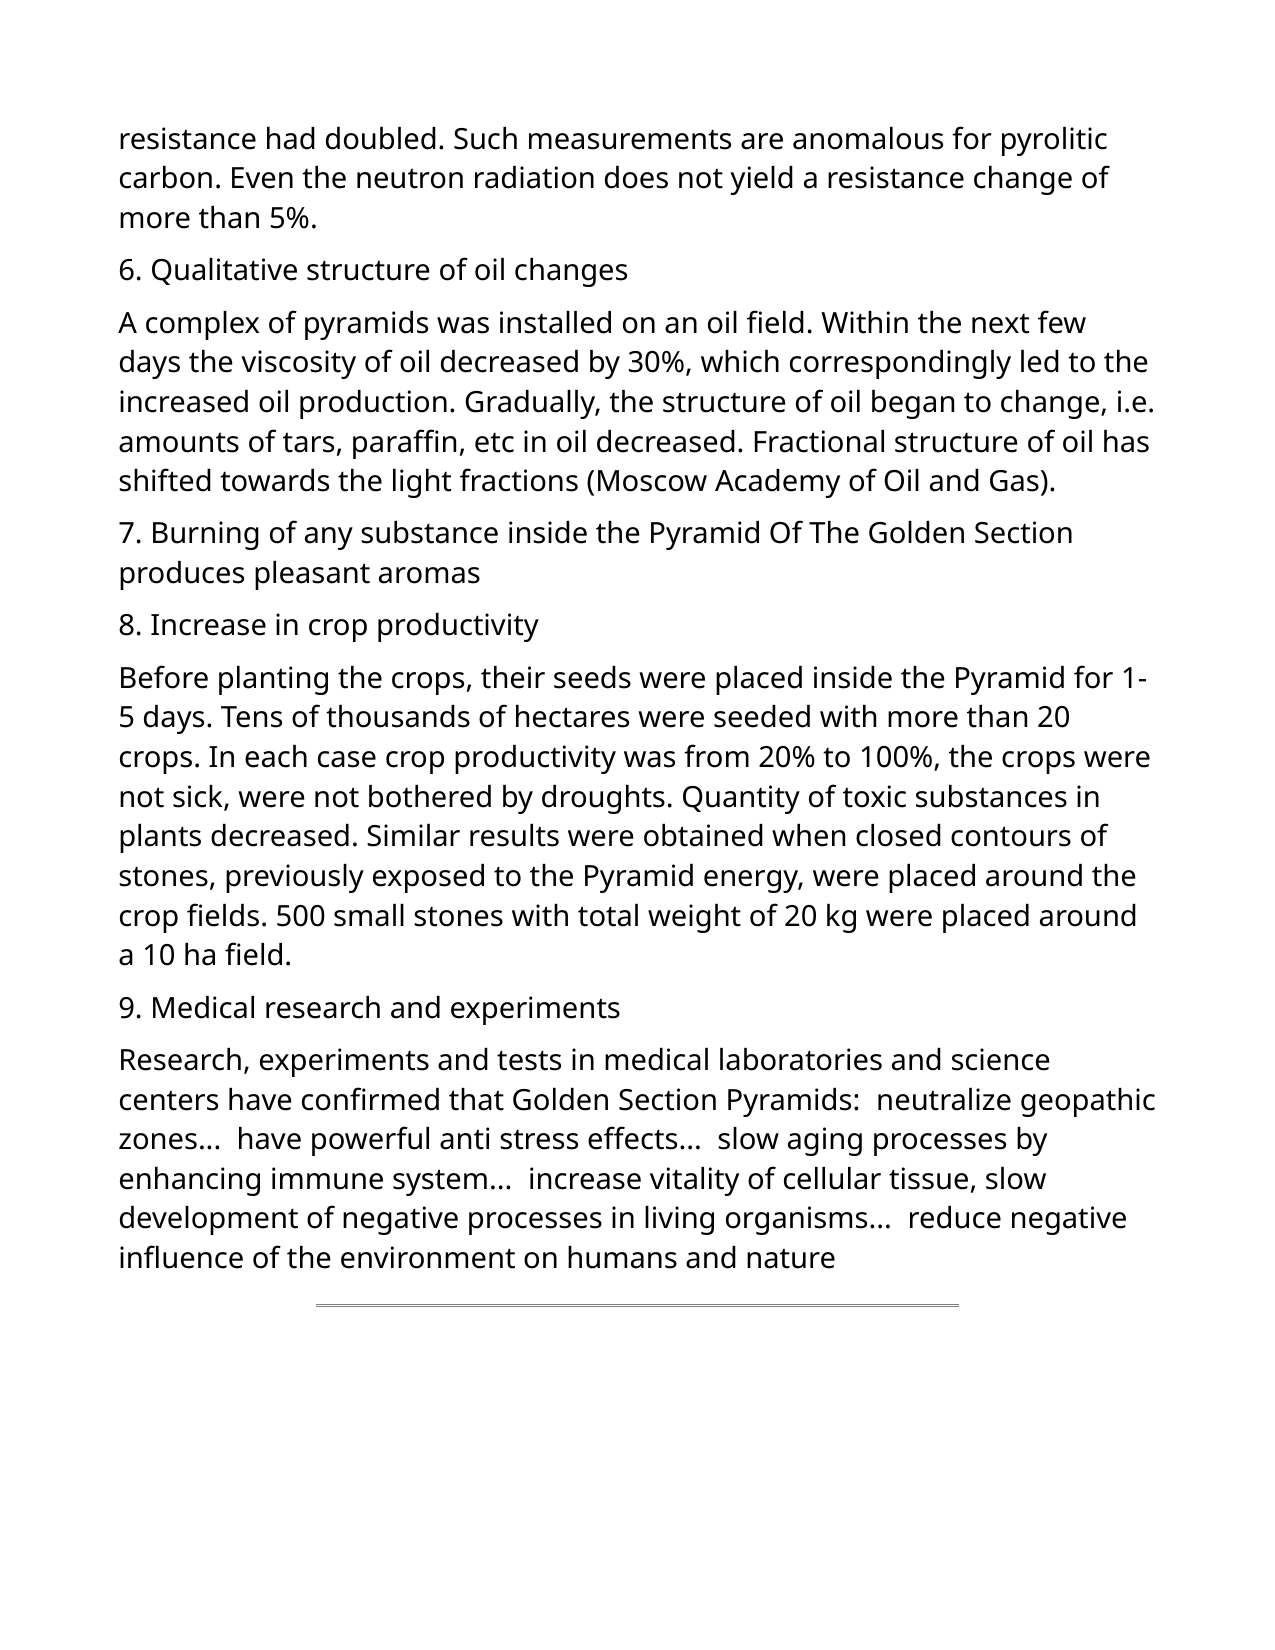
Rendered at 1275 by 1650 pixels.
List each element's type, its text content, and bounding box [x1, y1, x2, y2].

text 9. Medical research and experiments [118, 987, 1157, 1027]
text Before planting the crops, their seeds were placed inside the Pyramid for 1-5 days. Tens of thousands of hectares were seeded with more than 20 crops. In each case crop productivity was from 20% to 100%, the crops were not sick, were not bothered by droughts. Quantity of toxic substances in plants decreased. Similar results were obtained when closed contours of stones, previously exposed to the Pyramid energy, were placed around the crop fields. 500 small stones with total weight of 20 kg were placed around a 10 ha field. [118, 657, 1157, 974]
text resistance had doubled. Such measurements are anomalous for pyrolitic carbon. Even the neutron radiation does not yield a resistance change of more than 5%. [118, 118, 1157, 237]
text 7. Burning of any substance inside the Pyramid Of The Golden Section produces pleasant aromas [118, 513, 1157, 592]
text 6. Qualitative structure of oil changes [118, 250, 1157, 289]
text Research, experiments and tests in medical laboratories and science centers have confirmed that Golden Section Pyramids: neutralize geopathic zones... have powerful anti stress effects... slow aging processes by enhancing immune system... increase vitality of cellular tissue, slow development of negative processes in living organisms... reduce negative influence of the environment on humans and nature [118, 1039, 1157, 1277]
text 8. Increase in crop productivity [118, 605, 1157, 644]
text A complex of pyramids was installed on an oil field. Within the next few days the viscosity of oil decreased by 30%, which correspondingly led to the increased oil production. Gradually, the structure of oil began to change, i.e. amounts of tars, paraffin, etc in oil decreased. Fractional structure of oil has shifted towards the light fractions (Moscow Academy of Oil and Gas). [118, 302, 1157, 500]
